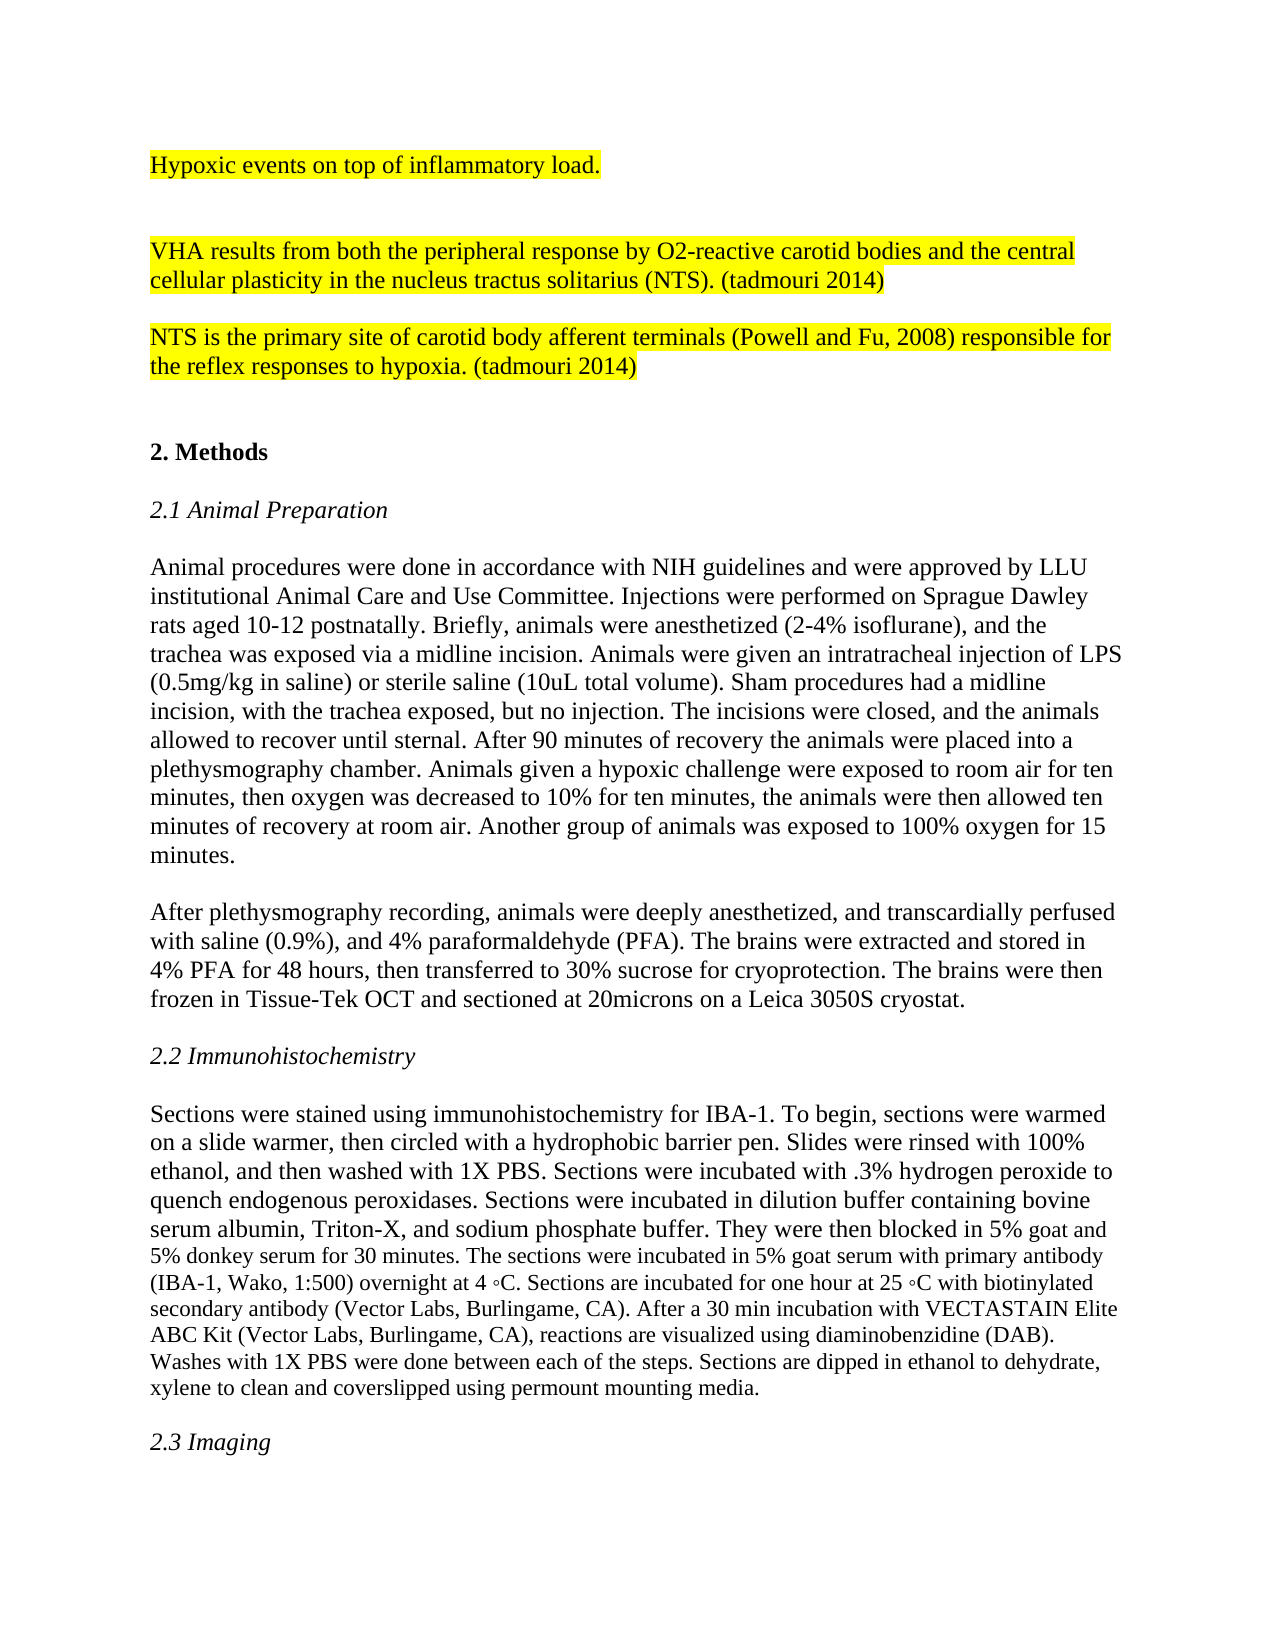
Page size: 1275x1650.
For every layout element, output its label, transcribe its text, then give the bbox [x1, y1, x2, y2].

text cellular plasticity in the nucleus tractus solitarius (NTS). (tadmouri 2014) [150, 265, 1125, 294]
text Animal procedures were done in accordance with NIH guidelines and were approved by LLU institutional Animal Care and Use Committee. Injections were performed on Sprague Dawley rats aged 10-12 postnatally. Briefly, animals were anesthetized (2-4% isoflurane), and the trachea was exposed via a midline incision. Animals were given an intratracheal injection of LPS (0.5mg/kg in saline) or sterile saline (10uL total volume). Sham procedures had a midline incision, with the trachea exposed, but no injection. The incisions were closed, and the animals allowed to recover until sternal. After 90 minutes of recovery the animals were placed into a plethysmography chamber. Animals given a hypoxic challenge were exposed to room air for ten minutes, then oxygen was decreased to 10% for ten minutes, the animals were then allowed ten minutes of recovery at room air. Another group of animals was exposed to 100% oxygen for 15 minutes. [150, 552, 1125, 869]
text 2.3 Imaging [150, 1427, 1125, 1456]
text 2. Methods [150, 437, 1125, 466]
text Hypoxic events on top of inflammatory load. [150, 150, 1125, 179]
text NTS is the primary site of carotid body afferent terminals (Powell and Fu, 2008) responsible for the reflex responses to hypoxia. (tadmouri 2014) [150, 322, 1125, 380]
text Sections were stained using immunohistochemistry for IBA-1. To begin, sections were warmed on a slide warmer, then circled with a hydrophobic barrier pen. Slides were rinsed with 100% ethanol, and then washed with 1X PBS. Sections were incubated with .3% hydrogen peroxide to quench endogenous peroxidases. Sections were incubated in dilution buffer containing bovine serum albumin, Triton-X, and sodium phosphate buffer. They were then blocked in 5% goat and 5% donkey serum for 30 minutes. The sections were incubated in 5% goat serum with primary antibody (IBA-1, Wako, 1:500) overnight at 4 ◦C. Sections are incubated for one hour at 25 ◦C with biotinylated secondary antibody (Vector Labs, Burlingame, CA). After a 30 min incubation with VECTASTAIN Elite ABC Kit (Vector Labs, Burlingame, CA), reactions are visualized using diaminobenzidine (DAB). Washes with 1X PBS were done between each of the steps. Sections are dipped in ethanol to dehydrate, xylene to clean and coverslipped using permount mounting media. [150, 1099, 1125, 1401]
text VHA results from both the peripheral response by O2-reactive carotid bodies and the central [150, 236, 1125, 265]
text 2.2 Immunohistochemistry [150, 1041, 1125, 1070]
text After plethysmography recording, animals were deeply anesthetized, and transcardially perfused with saline (0.9%), and 4% paraformaldehyde (PFA). The brains were extracted and stored in 4% PFA for 48 hours, then transferred to 30% sucrose for cryoprotection. The brains were then frozen in Tissue-Tek OCT and sectioned at 20microns on a Leica 3050S cryostat. [150, 897, 1125, 1012]
text 2.1 Animal Preparation [150, 495, 1125, 524]
